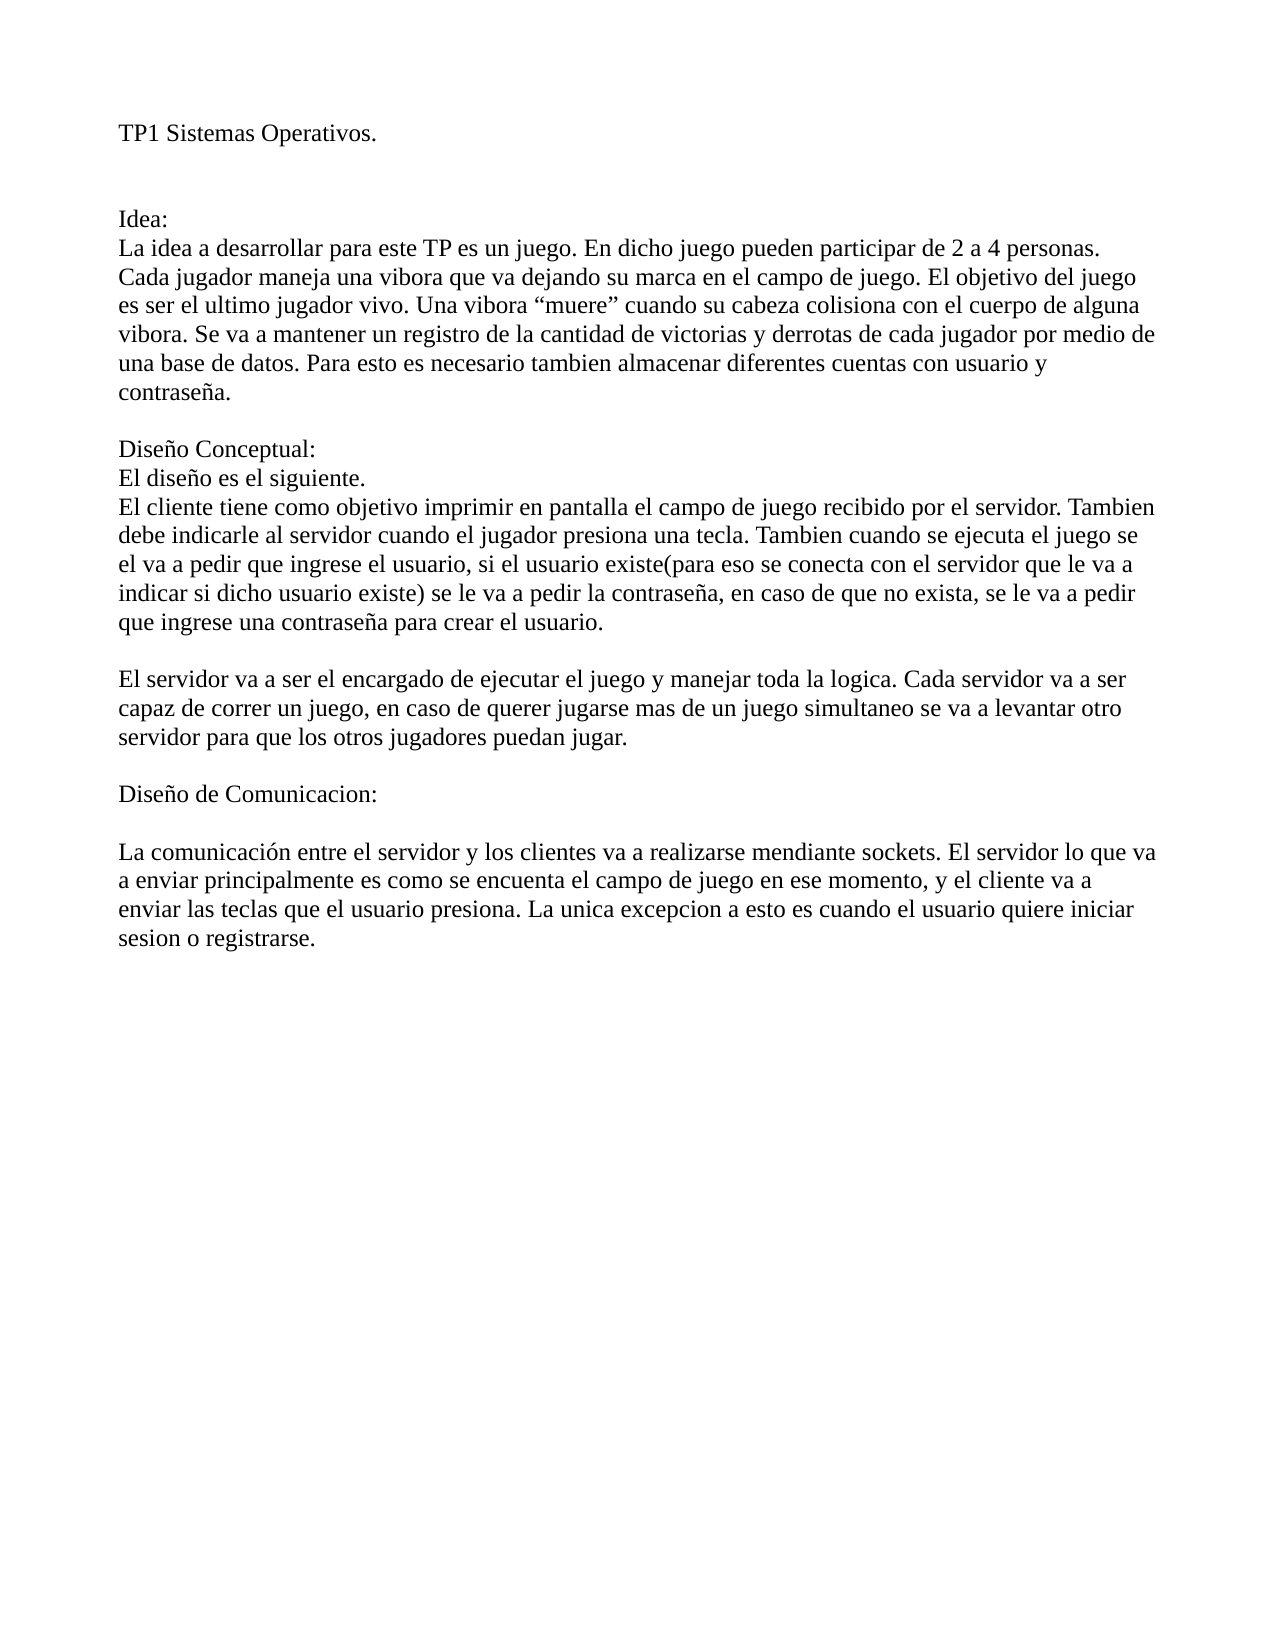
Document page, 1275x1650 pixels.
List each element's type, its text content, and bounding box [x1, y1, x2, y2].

text Idea: [118, 204, 1157, 233]
text Diseño de Comunicacion: [118, 779, 1157, 808]
text El diseño es el siguiente. [118, 463, 1157, 492]
text Diseño Conceptual: [118, 434, 1157, 463]
text La idea a desarrollar para este TP es un juego. En dicho juego pueden participar de 2 a 4 personas. Cada jugador maneja una vibora que va dejando su marca en el campo de juego. El objetivo del juego es ser el ultimo jugador vivo. Una vibora “muere” cuando su cabeza colisiona con el cuerpo de alguna vibora. Se va a mantener un registro de la cantidad de victorias y derrotas de cada jugador por medio de una base de datos. Para esto es necesario tambien almacenar diferentes cuentas con usuario y contraseña. [118, 233, 1157, 406]
text La comunicación entre el servidor y los clientes va a realizarse mendiante sockets. El servidor lo que va a enviar principalmente es como se encuenta el campo de juego en ese momento, y el cliente va a enviar las teclas que el usuario presiona. La unica excepcion a esto es cuando el usuario quiere iniciar sesion o registrarse. [118, 837, 1157, 952]
text TP1 Sistemas Operativos. [118, 118, 1157, 147]
text El cliente tiene como objetivo imprimir en pantalla el campo de juego recibido por el servidor. Tambien debe indicarle al servidor cuando el jugador presiona una tecla. Tambien cuando se ejecuta el juego se el va a pedir que ingrese el usuario, si el usuario existe(para eso se conecta con el servidor que le va a indicar si dicho usuario existe) se le va a pedir la contraseña, en caso de que no exista, se le va a pedir que ingrese una contraseña para crear el usuario. [118, 492, 1157, 636]
text El servidor va a ser el encargado de ejecutar el juego y manejar toda la logica. Cada servidor va a ser capaz de correr un juego, en caso de querer jugarse mas de un juego simultaneo se va a levantar otro servidor para que los otros jugadores puedan jugar. [118, 664, 1157, 751]
